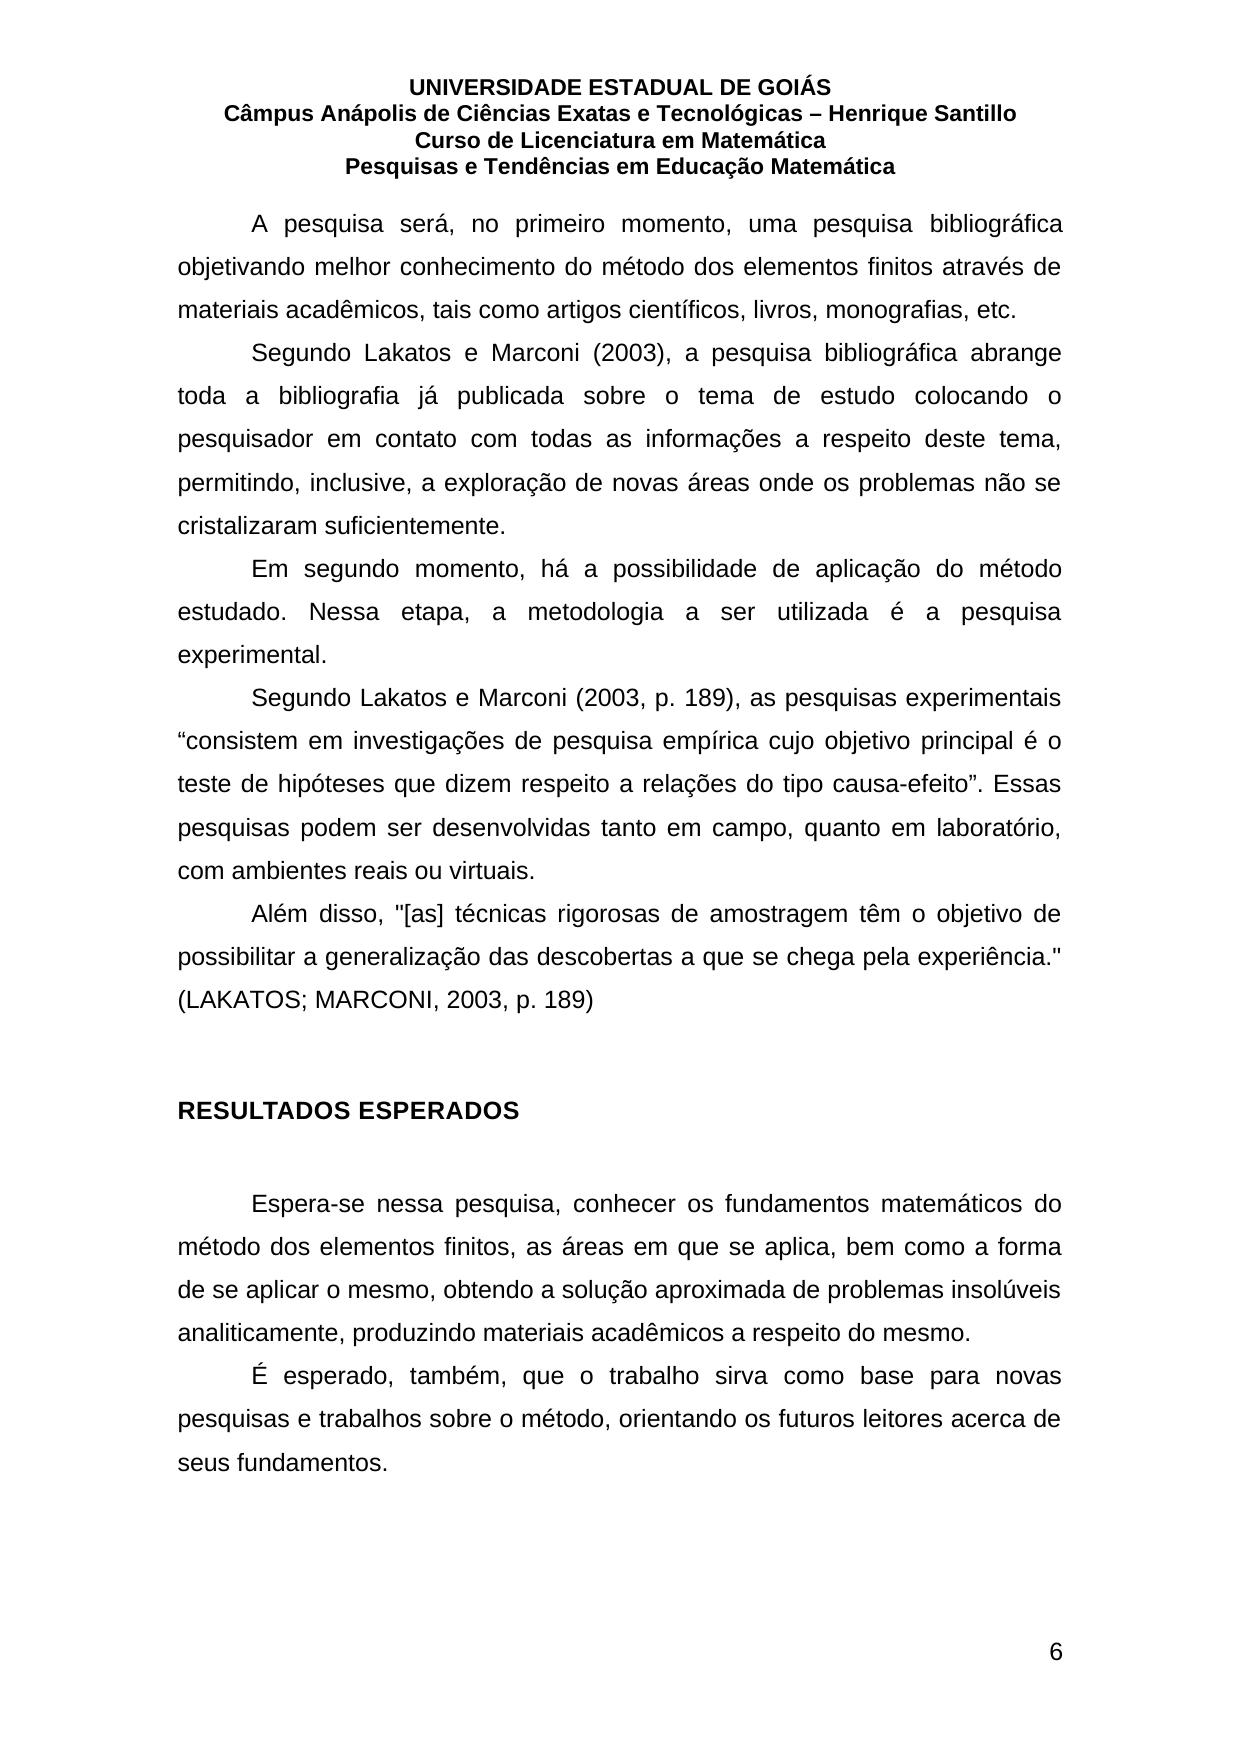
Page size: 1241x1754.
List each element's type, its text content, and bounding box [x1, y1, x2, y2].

text A pesquisa será, no primeiro momento, uma pesquisa bibliográfica objetivando melhor conhecimento do método dos elementos finitos através de materiais acadêmicos, tais como artigos científicos, livros, monografias, etc. [177, 209, 1063, 324]
text É esperado, também, que o trabalho sirva como base para novas pesquisas e trabalhos sobre o método, orientando os futuros leitores acerca de seus fundamentos. [177, 1361, 1063, 1476]
text Segundo Lakatos e Marconi (2003), a pesquisa bibliográfica abrange toda a bibliografia já publicada sobre o tema de estudo colocando o pesquisador em contato com todas as informações a respeito deste tema, permitindo, inclusive, a exploração de novas áreas onde os problemas não se cristalizaram suficientemente. [177, 338, 1063, 539]
text Além disso, "[as] técnicas rigorosas de amostragem têm o objetivo de possibilitar a generalização das descobertas a que se chega pela experiência." (LAKATOS; MARCONI, 2003, p. 189) [177, 899, 1063, 1014]
text Espera-se nessa pesquisa, conhecer os fundamentos matemáticos do método dos elementos finitos, as áreas em que se aplica, bem como a forma de se aplicar o mesmo, obtendo a solução aproximada de problemas insolúveis analiticamente, produzindo materiais acadêmicos a respeito do mesmo. [177, 1189, 1063, 1347]
text Em segundo momento, há a possibilidade de aplicação do método estudado. Nessa etapa, a metodologia a ser utilizada é a pesquisa experimental. [177, 554, 1063, 669]
text Segundo Lakatos e Marconi (2003, p. 189), as pesquisas experimentais “consistem em investigações de pesquisa empírica cujo objetivo principal é o teste de hipóteses que dizem respeito a relações do tipo causa-efeito”. Essas pesquisas podem ser desenvolvidas tanto em campo, quanto em laboratório, com ambientes reais ou virtuais. [177, 683, 1063, 884]
subtitle RESULTADOS ESPERADOS [177, 1096, 1063, 1125]
